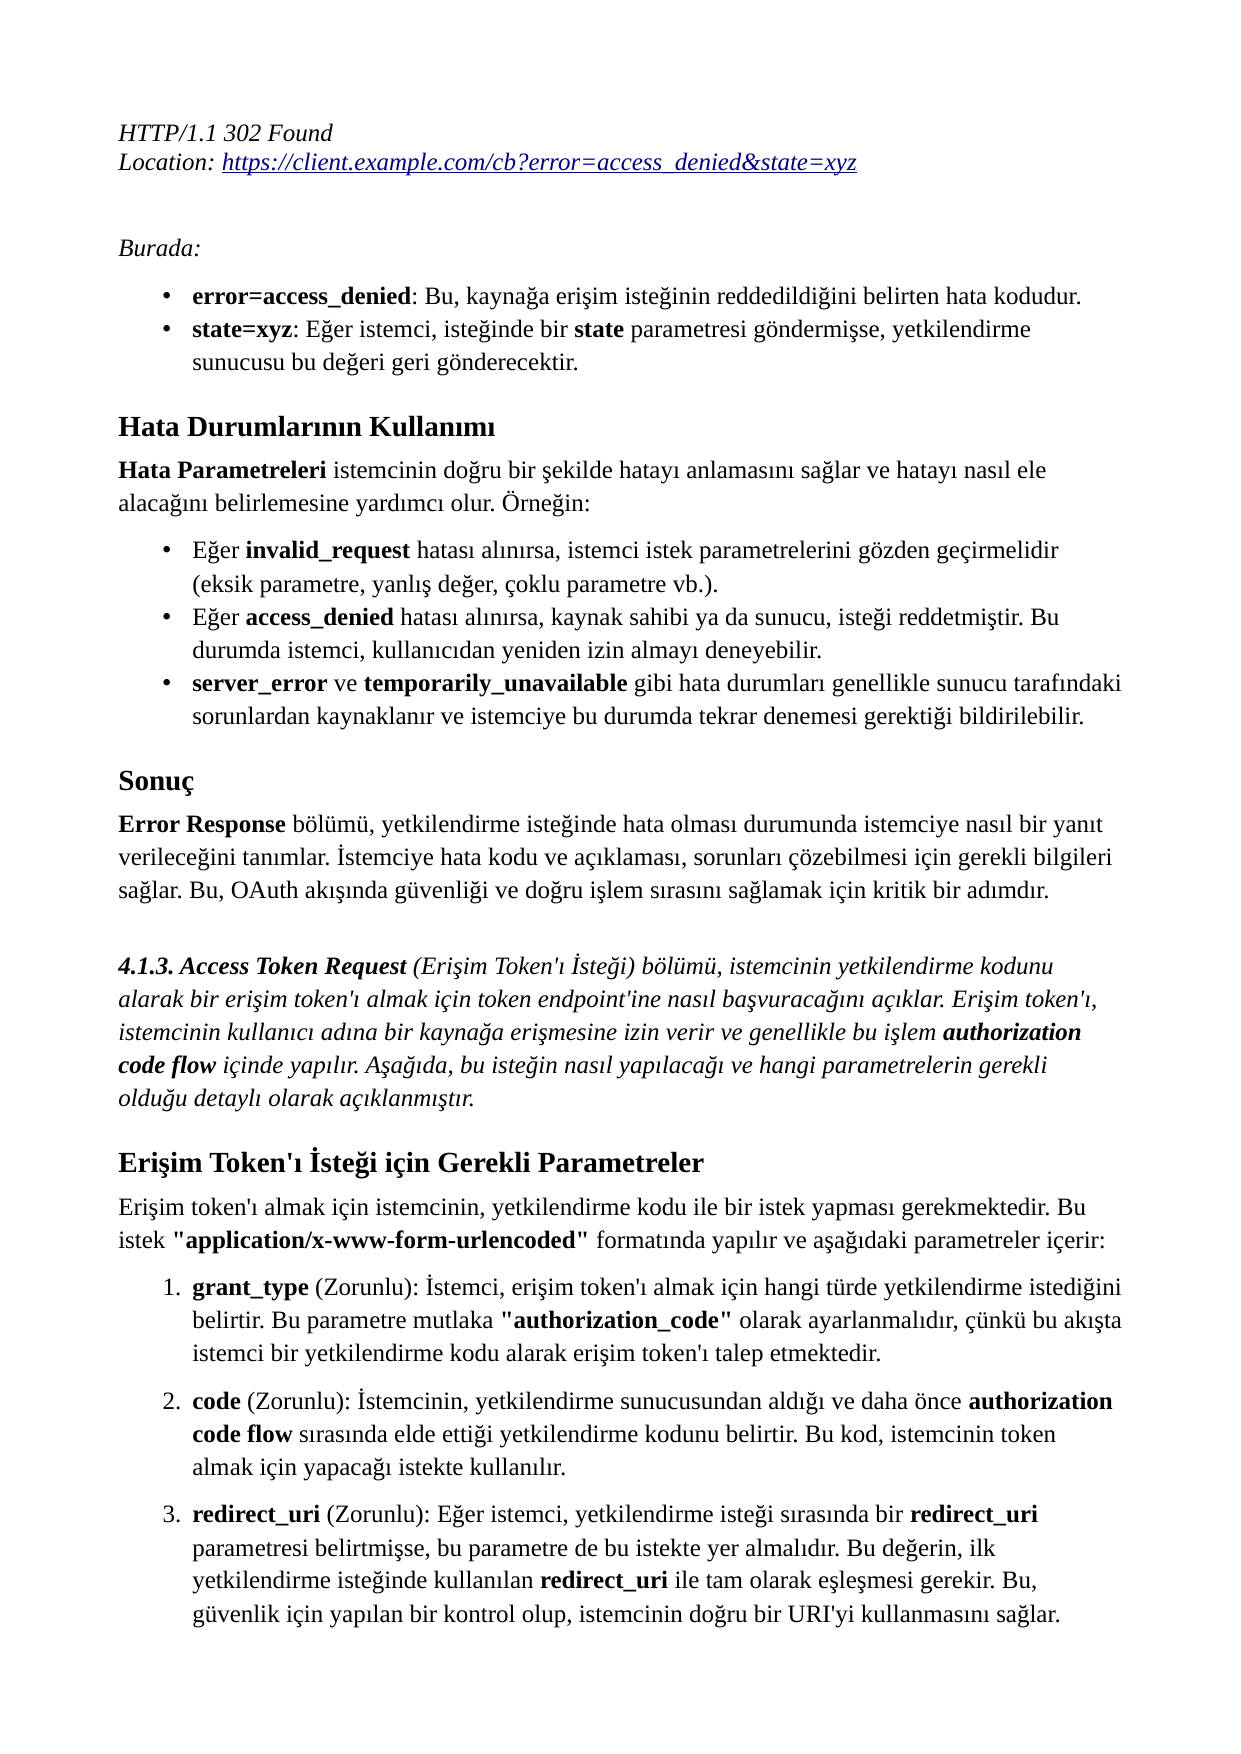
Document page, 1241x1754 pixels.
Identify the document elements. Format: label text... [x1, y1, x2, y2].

list state=xyz: Eğer istemci, isteğinde bir state parametresi göndermişse, yetkilendirme sunucusu bu değeri geri gönderecektir. [162, 314, 1122, 376]
list server_error ve temporarily_unavailable gibi hata durumları genellikle sunucu tarafındaki sorunlardan kaynaklanır ve istemciye bu durumda tekrar denemesi gerektiği bildirilebilir. [162, 668, 1122, 729]
text Burada: [118, 233, 1122, 262]
text 4.1.3. Access Token Request (Erişim Token'ı İsteği) bölümü, istemcinin yetkilendirme kodunu alarak bir erişim token'ı almak için token endpoint'ine nasıl başvuracağını açıklar. Erişim token'ı, istemcinin kullanıcı adına bir kaynağa erişmesine izin verir ve genellikle bu işlem authorization code flow içinde yapılır. Aşağıda, bu isteğin nasıl yapılacağı ve hangi parametrelerin gerekli olduğu detaylı olarak açıklanmıştır. [118, 951, 1122, 1112]
list Eğer invalid_request hatası alınırsa, istemci istek parametrelerini gözden geçirmelidir (eksik parametre, yanlış değer, çoklu parametre vb.). [162, 536, 1122, 597]
subtitle Erişim Token'ı İsteği için Gerekli Parametreler [118, 1146, 1122, 1179]
subtitle Sonuç [118, 763, 1122, 796]
list code (Zorunlu): İstemcinin, yetkilendirme sunucusundan aldığı ve daha önce authorization code flow sırasında elde ettiği yetkilendirme kodunu belirtir. Bu kod, istemcinin token almak için yapacağı istekte kullanılır. [162, 1386, 1122, 1481]
text Location: https://client.example.com/cb?error=access_denied&state=xyz [118, 147, 1122, 176]
text Error Response bölümü, yetkilendirme isteğinde hata olması durumunda istemciye nasıl bir yanıt verileceğini tanımlar. İstemciye hata kodu ve açıklaması, sorunları çözebilmesi için gerekli bilgileri sağlar. Bu, OAuth akışında güvenliği ve doğru işlem sırasını sağlamak için kritik bir adımdır. [118, 809, 1122, 904]
list redirect_uri (Zorunlu): Eğer istemci, yetkilendirme isteği sırasında bir redirect_uri parametresi belirtmişse, bu parametre de bu istekte yer almalıdır. Bu değerin, ilk yetkilendirme isteğinde kullanılan redirect_uri ile tam olarak eşleşmesi gerekir. Bu, güvenlik için yapılan bir kontrol olup, istemcinin doğru bir URI'yi kullanmasını sağlar. [162, 1499, 1122, 1627]
list error=access_denied: Bu, kaynağa erişim isteğinin reddedildiğini belirten hata kodudur. [162, 281, 1122, 309]
list Eğer access_denied hatası alınırsa, kaynak sahibi ya da sunucu, isteği reddetmiştir. Bu durumda istemci, kullanıcıdan yeniden izin almayı deneyebilir. [162, 602, 1122, 663]
text Hata Parametreleri istemcinin doğru bir şekilde hatayı anlamasını sağlar ve hatayı nasıl ele alacağını belirlemesine yardımcı olur. Örneğin: [118, 455, 1122, 517]
text Erişim token'ı almak için istemcinin, yetkilendirme kodu ile bir istek yapması gerekmektedir. Bu istek "application/x-www-form-urlencoded" formatında yapılır ve aşağıdaki parametreler içerir: [118, 1192, 1122, 1253]
text HTTP/1.1 302 Found [118, 118, 1122, 147]
subtitle Hata Durumlarının Kullanımı [118, 409, 1122, 442]
list grant_type (Zorunlu): İstemci, erişim token'ı almak için hangi türde yetkilendirme istediğini belirtir. Bu parametre mutlaka "authorization_code" olarak ayarlanmalıdır, çünkü bu akışta istemci bir yetkilendirme kodu alarak erişim token'ı talep etmektedir. [162, 1272, 1122, 1367]
